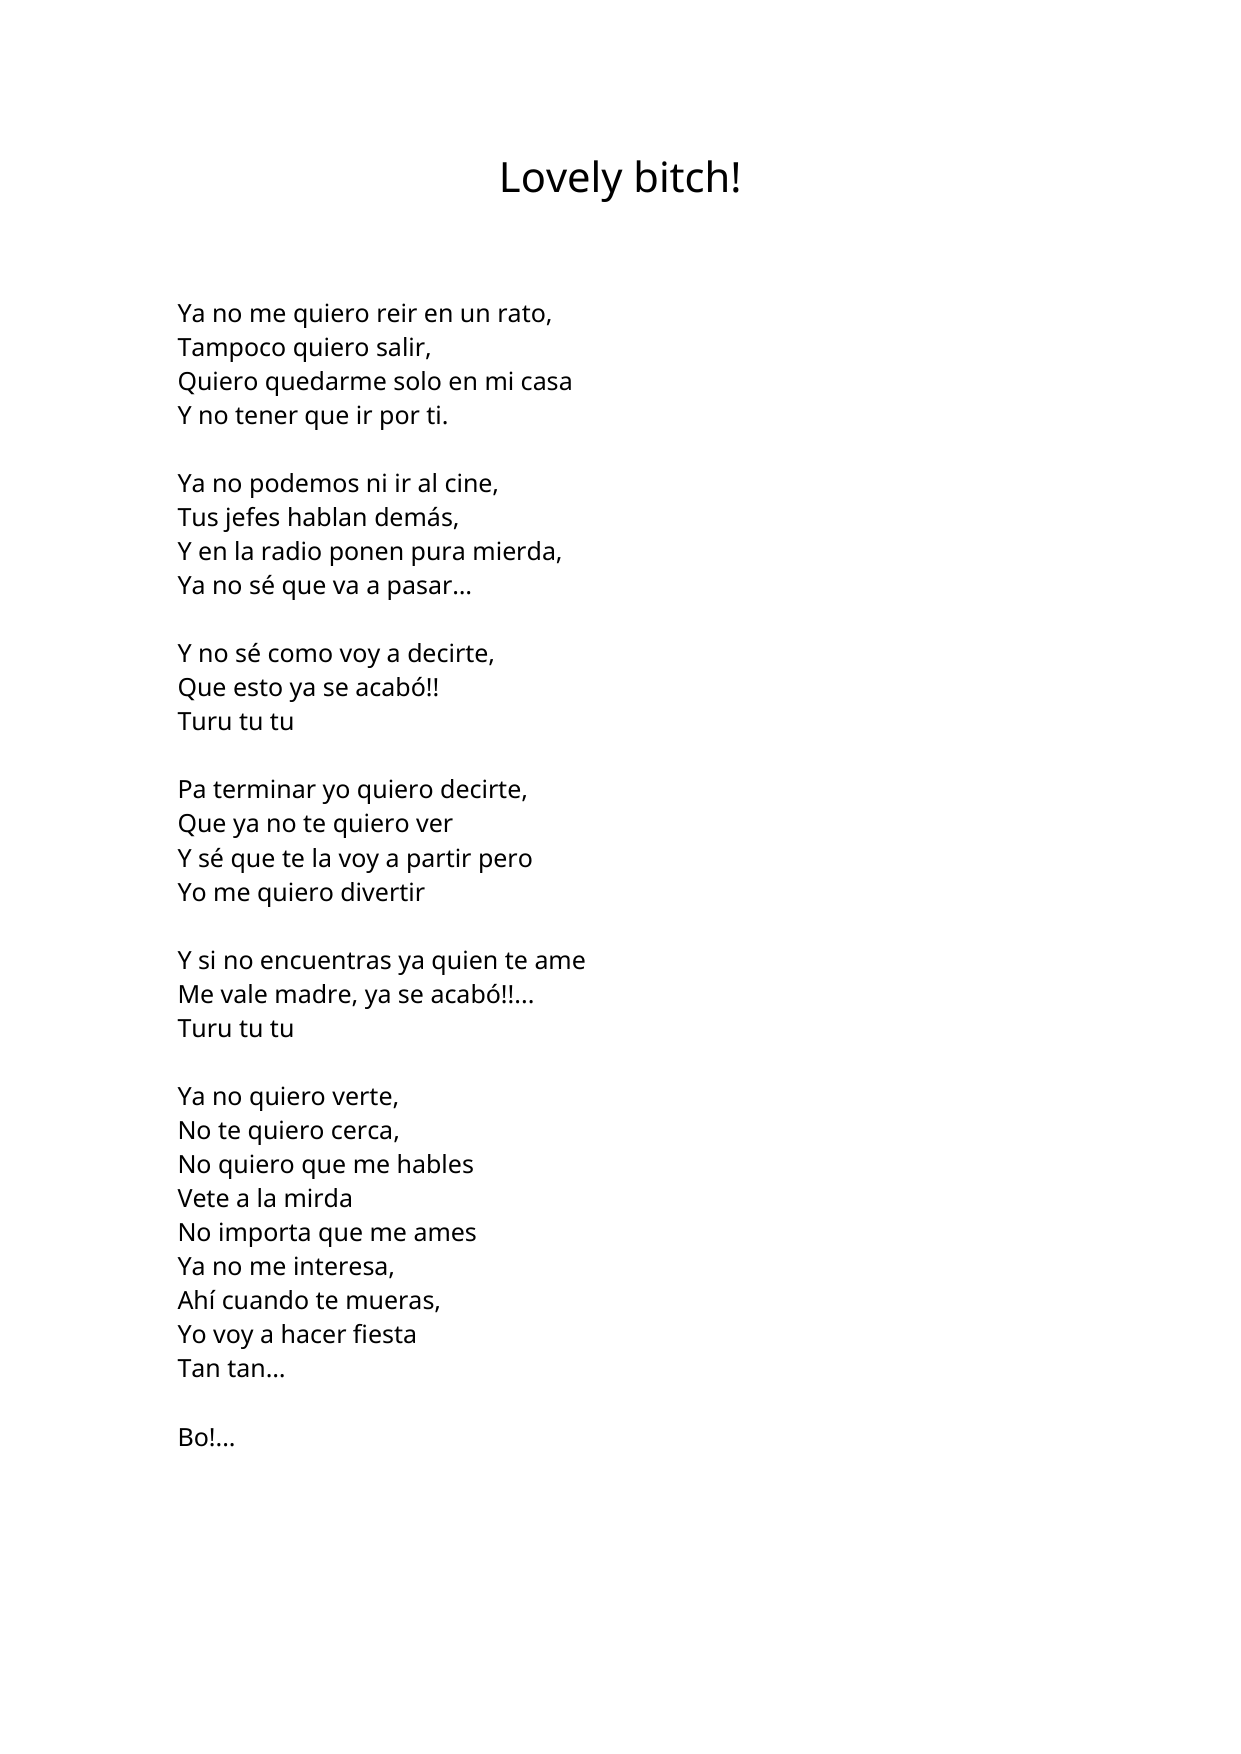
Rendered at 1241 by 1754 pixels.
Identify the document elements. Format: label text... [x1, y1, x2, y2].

text Tus jefes hablan demás, [177, 499, 1063, 534]
text Yo me quiero divertir [177, 874, 1063, 908]
text Y sé que te la voy a partir pero [177, 840, 1063, 874]
text Lovely bitch! [177, 148, 1063, 204]
text Bo!... [177, 1419, 1063, 1453]
text Que esto ya se acabó!! [177, 670, 1063, 704]
text Yo voy a hacer fiesta [177, 1317, 1063, 1351]
text Vete a la mirda [177, 1181, 1063, 1215]
text Y no tener que ir por ti. [177, 397, 1063, 431]
text Me vale madre, ya se acabó!!... [177, 976, 1063, 1011]
text Y si no encuentras ya quien te ame [177, 942, 1063, 976]
text Ya no me quiero reir en un rato, [177, 295, 1063, 329]
text Ahí cuando te mueras, [177, 1283, 1063, 1317]
text Y en la radio ponen pura mierda, [177, 534, 1063, 568]
text Y no sé como voy a decirte, [177, 636, 1063, 670]
text Quiero quedarme solo en mi casa [177, 363, 1063, 397]
text Que ya no te quiero ver [177, 806, 1063, 840]
text Turu tu tu [177, 1011, 1063, 1044]
text Tan tan… [177, 1351, 1063, 1385]
text Tampoco quiero salir, [177, 329, 1063, 363]
text No te quiero cerca, [177, 1113, 1063, 1147]
text Turu tu tu [177, 704, 1063, 738]
text No quiero que me hables [177, 1147, 1063, 1181]
text No importa que me ames [177, 1215, 1063, 1249]
text Pa terminar yo quiero decirte, [177, 772, 1063, 806]
text Ya no quiero verte, [177, 1079, 1063, 1113]
text Ya no podemos ni ir al cine, [177, 466, 1063, 499]
text Ya no me interesa, [177, 1249, 1063, 1283]
text Ya no sé que va a pasar… [177, 568, 1063, 602]
